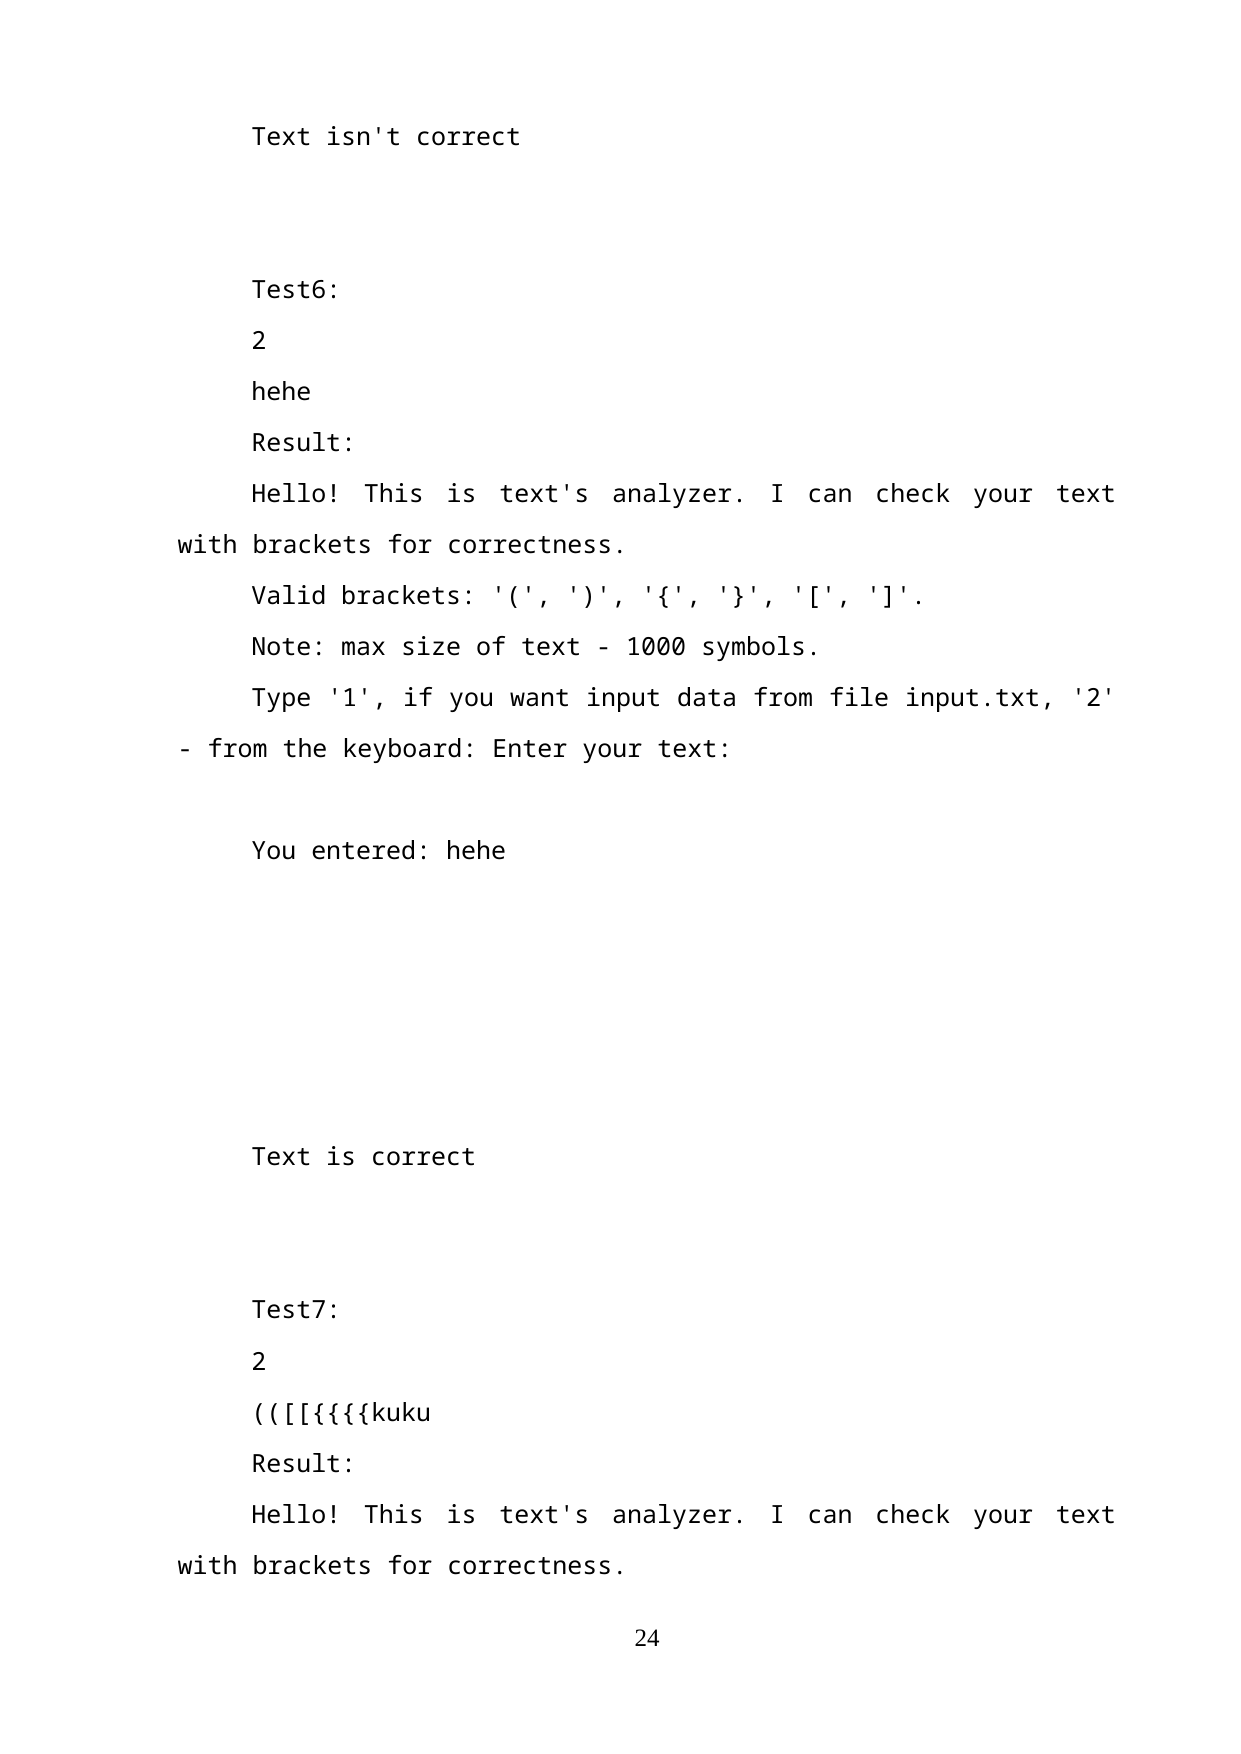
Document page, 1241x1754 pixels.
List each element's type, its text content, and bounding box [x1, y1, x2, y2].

text Note: max size of text - 1000 symbols. [177, 628, 1116, 663]
text Result: [177, 424, 1116, 458]
text hehe [177, 373, 1116, 407]
text (([[{{{{kuku [177, 1394, 1116, 1428]
text You entered: hehe [177, 833, 1116, 867]
text Type '1', if you want input data from file input.txt, '2' - from the keyboard: Enter your text: [177, 679, 1116, 765]
text Text isn't correct [177, 118, 1116, 152]
text 2 [177, 322, 1116, 356]
text Hello! This is text's analyzer. I can check your text with brackets for correctness. [177, 475, 1116, 561]
text Text is correct [177, 1139, 1116, 1173]
text Valid brackets: '(', ')', '{', '}', '[', ']'. [177, 577, 1116, 612]
text Test7: [177, 1292, 1116, 1326]
text Result: [177, 1445, 1116, 1479]
text 2 [177, 1343, 1116, 1377]
text Test6: [177, 271, 1116, 305]
text Hello! This is text's analyzer. I can check your text with brackets for correctness. [177, 1496, 1116, 1581]
